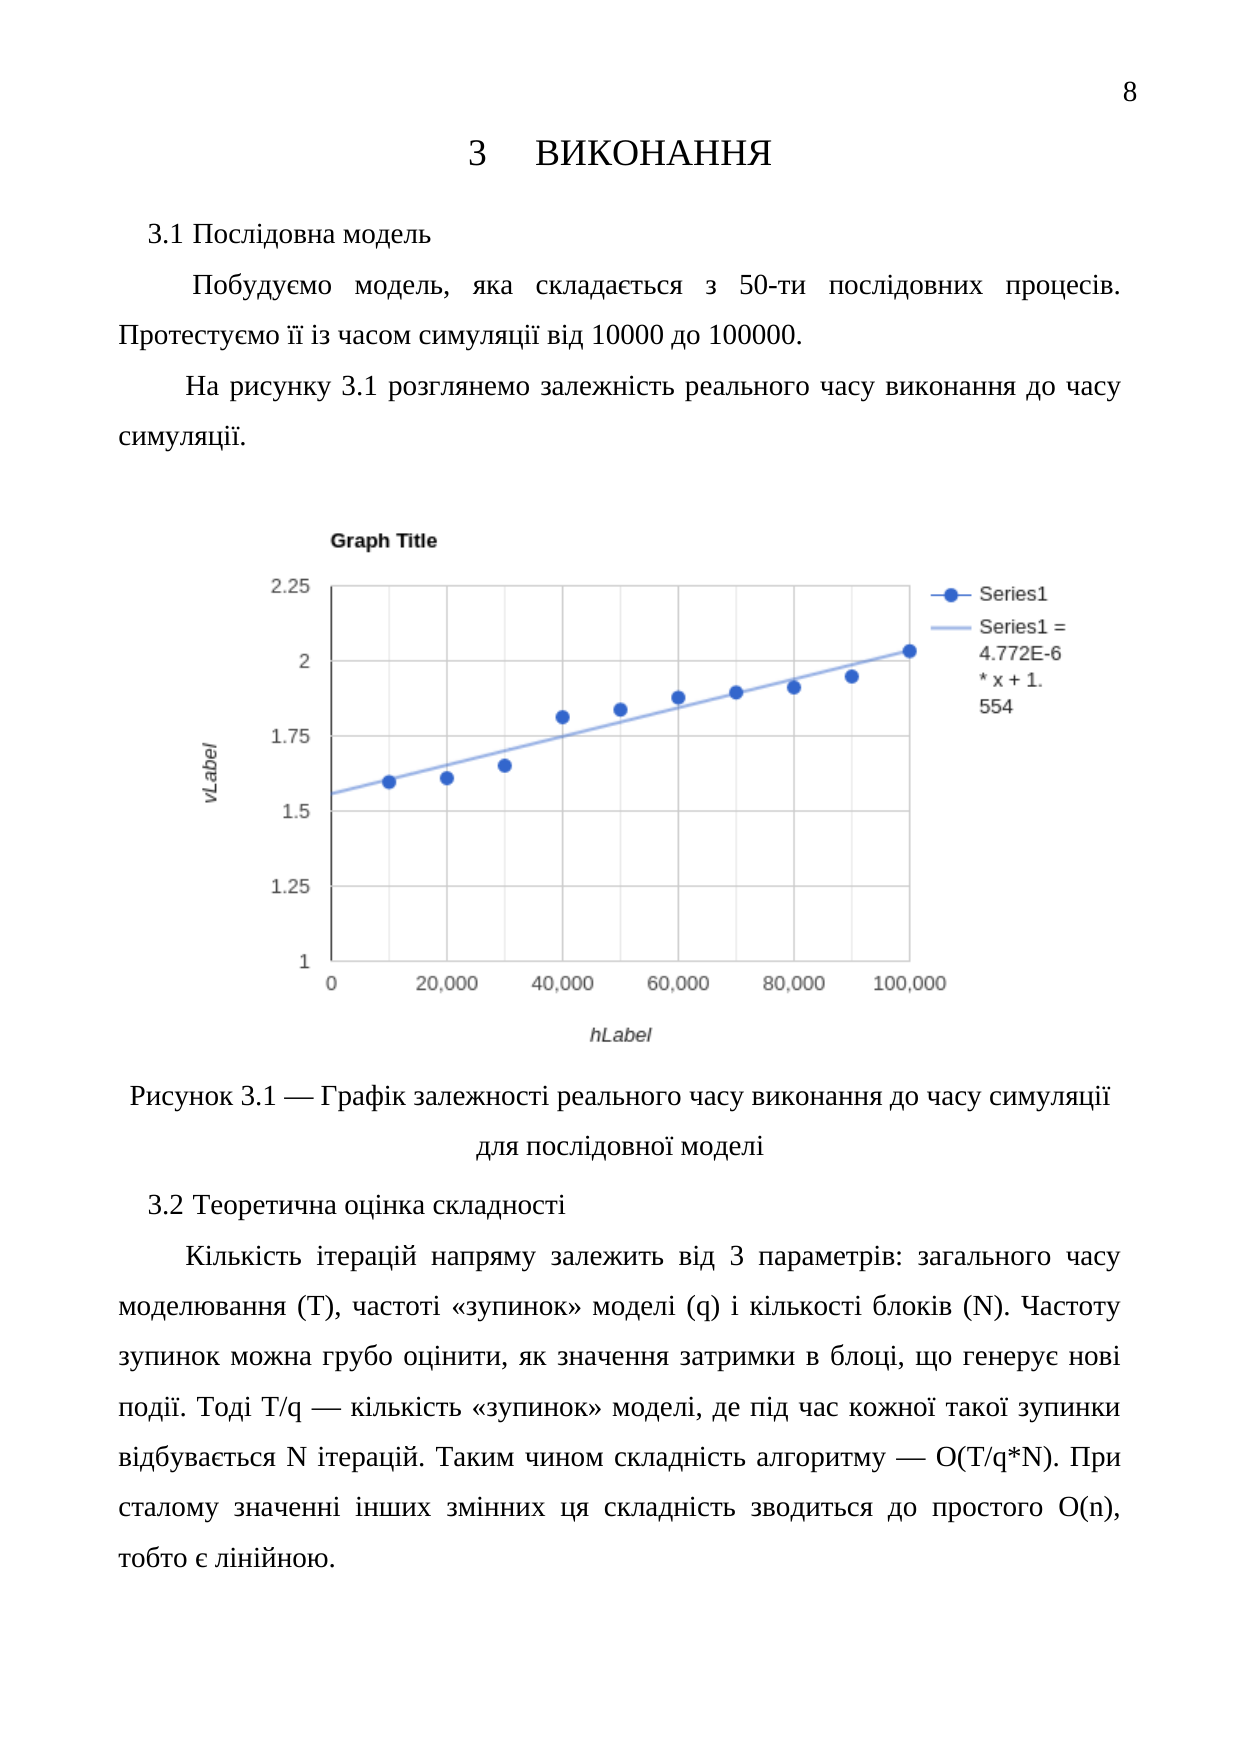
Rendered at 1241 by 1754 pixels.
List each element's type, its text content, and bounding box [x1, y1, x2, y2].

subtitle Послідовна модель [118, 217, 1122, 250]
text Побудуємо модель, яка складається з 50-ти послідовних процесів. Протестуємо її із часом симуляції від 10000 до 100000. [118, 267, 1122, 351]
text Кількість ітерацій напряму залежить від 3 параметрів: загального часу моделювання (T), частоті «зупинок» моделі (q) і кількості блоків (N). Частоту зупинок можна грубо оцінити, як значення затримки в блоці, що генерує нові події. Тоді T/q — кількість «зупинок» моделі, де під час кожної такої зупинки відбувається N ітерацій. Таким чином складність алгоритму — O(T/q*N). При сталому значенні інших змінних ця складність зводиться до простого O(n), тобто є лінійною. [118, 1238, 1122, 1573]
subtitle Теоретична оцінка складності [118, 1187, 1122, 1221]
picture [151, 468, 1089, 1078]
text На рисунку 3.1 розглянемо залежність реального часу виконання до часу симуляції. [118, 368, 1122, 451]
text Рисунок 3.1 — Графік залежності реального часу виконання до часу симуляції для послідовної моделі [118, 518, 1122, 1161]
subtitle Виконання [118, 130, 1122, 173]
